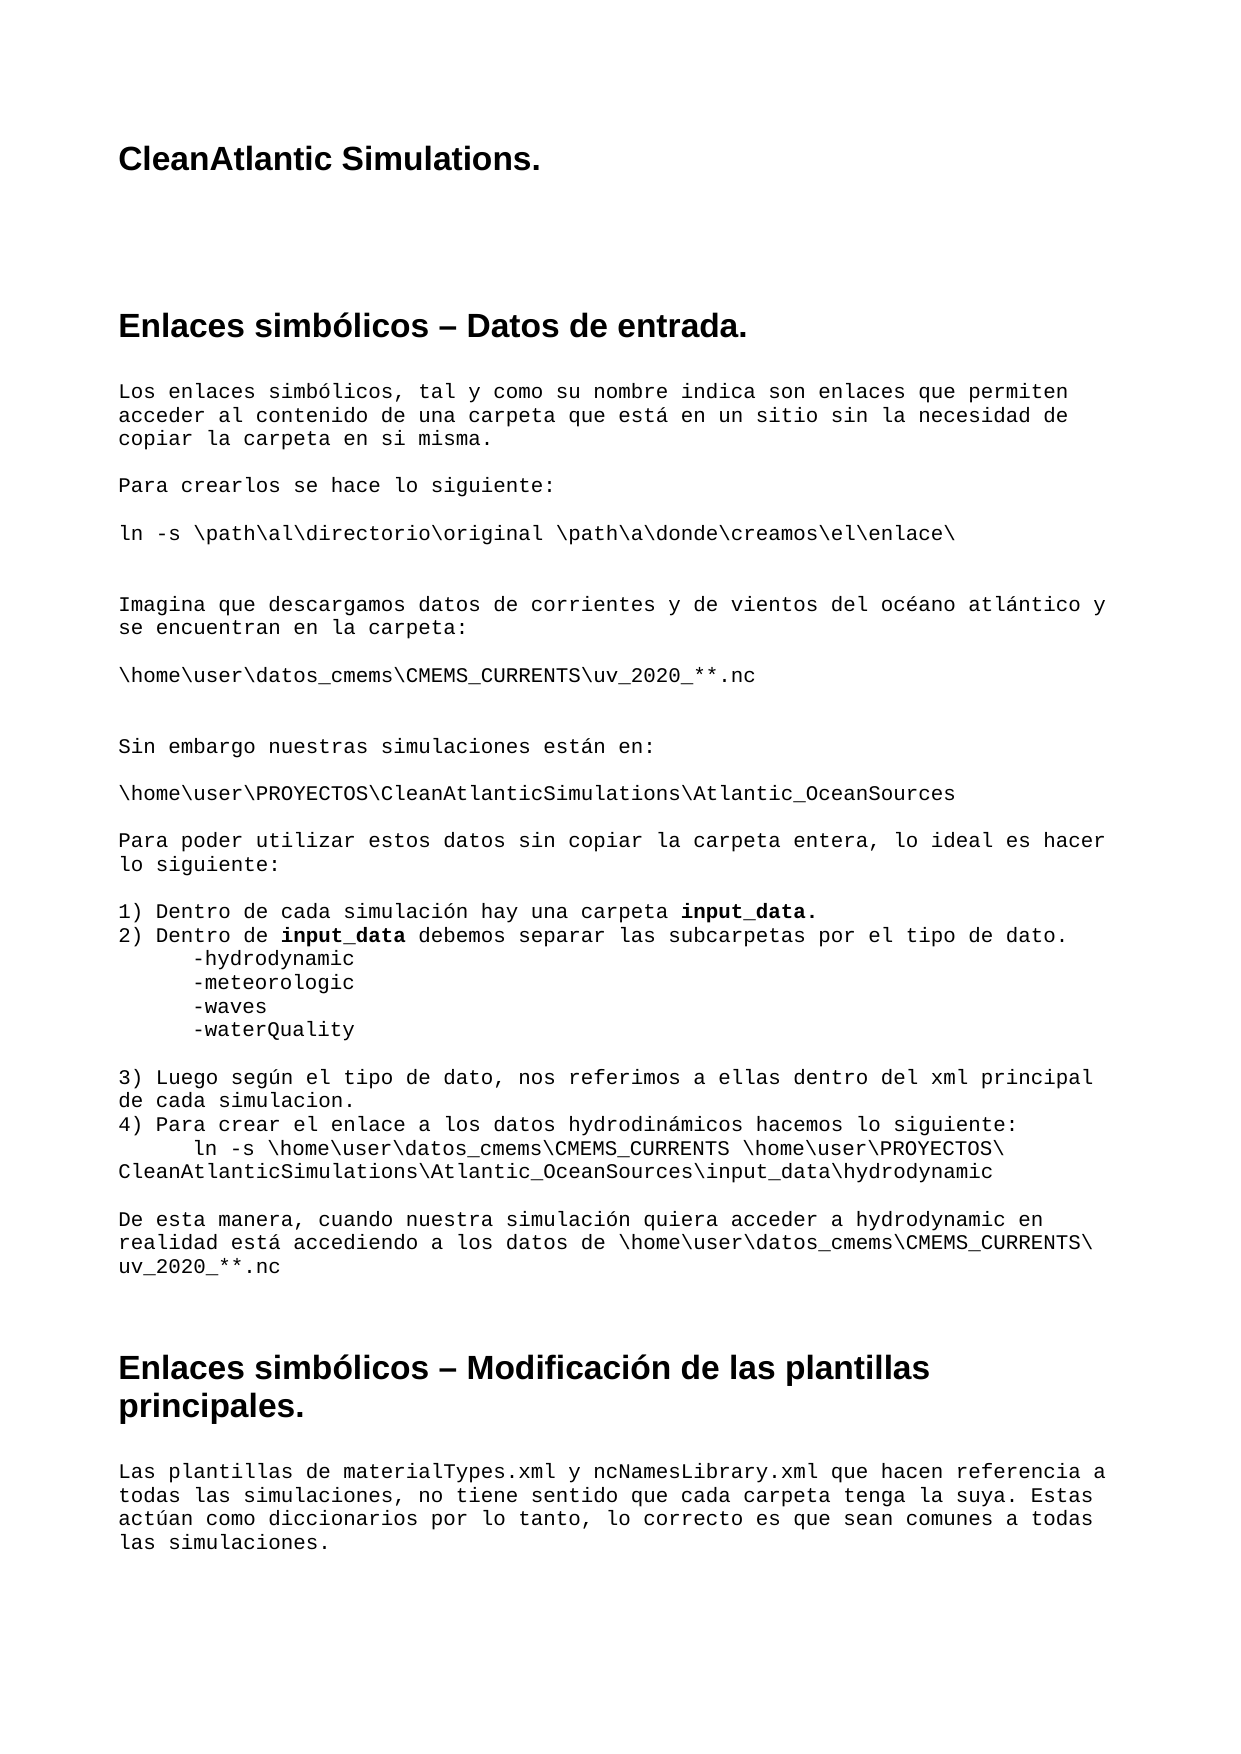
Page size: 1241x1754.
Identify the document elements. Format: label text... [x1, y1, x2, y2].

text \home\user\datos_cmems\CMEMS_CURRENTS\uv_2020_**.nc [118, 665, 1122, 688]
text De esta manera, cuando nuestra simulación quiera acceder a hydrodynamic en realidad está accediendo a los datos de \home\user\datos_cmems\CMEMS_CURRENTS\uv_2020_**.nc [118, 1208, 1122, 1279]
text -waves [118, 996, 1122, 1019]
text 4) Para crear el enlace a los datos hydrodinámicos hacemos lo siguiente: [118, 1114, 1122, 1138]
text 2) Dentro de input_data debemos separar las subcarpetas por el tipo de dato. [118, 925, 1122, 948]
text -waterQuality [118, 1019, 1122, 1043]
text Los enlaces simbólicos, tal y como su nombre indica son enlaces que permiten acceder al contenido de una carpeta que está en un sitio sin la necesidad de copiar la carpeta en si misma. [118, 381, 1122, 452]
text Para poder utilizar estos datos sin copiar la carpeta entera, lo ideal es hacer lo siguiente: [118, 830, 1122, 877]
text Las plantillas de materialTypes.xml y ncNamesLibrary.xml que hacen referencia a todas las simulaciones, no tiene sentido que cada carpeta tenga la suya. Estas actúan como diccionarios por lo tanto, lo correcto es que sean comunes a todas las simulaciones. [118, 1461, 1122, 1556]
text Para crearlos se hace lo siguiente: [118, 476, 1122, 499]
subtitle Enlaces simbólicos – Modificación de las plantillas principales. [118, 1348, 1122, 1425]
text ln -s \home\user\datos_cmems\CMEMS_CURRENTS \home\user\PROYECTOS\CleanAtlanticSimulations\Atlantic_OceanSources\input_data\hydrodynamic [118, 1138, 1122, 1185]
subtitle Enlaces simbólicos – Datos de entrada. [118, 306, 1122, 345]
text 3) Luego según el tipo de dato, nos referimos a ellas dentro del xml principal de cada simulacion. [118, 1067, 1122, 1114]
text ln -s \path\al\directorio\original \path\a\donde\creamos\el\enlace\ [118, 523, 1122, 546]
text -hydrodynamic [118, 948, 1122, 972]
text \home\user\PROYECTOS\CleanAtlanticSimulations\Atlantic_OceanSources [118, 783, 1122, 807]
subtitle CleanAtlantic Simulations. [118, 139, 1122, 178]
text Sin embargo nuestras simulaciones están en: [118, 736, 1122, 759]
text -meteorologic [118, 972, 1122, 996]
text Imagina que descargamos datos de corrientes y de vientos del océano atlántico y se encuentran en la carpeta: [118, 594, 1122, 641]
text 1) Dentro de cada simulación hay una carpeta input_data. [118, 901, 1122, 925]
